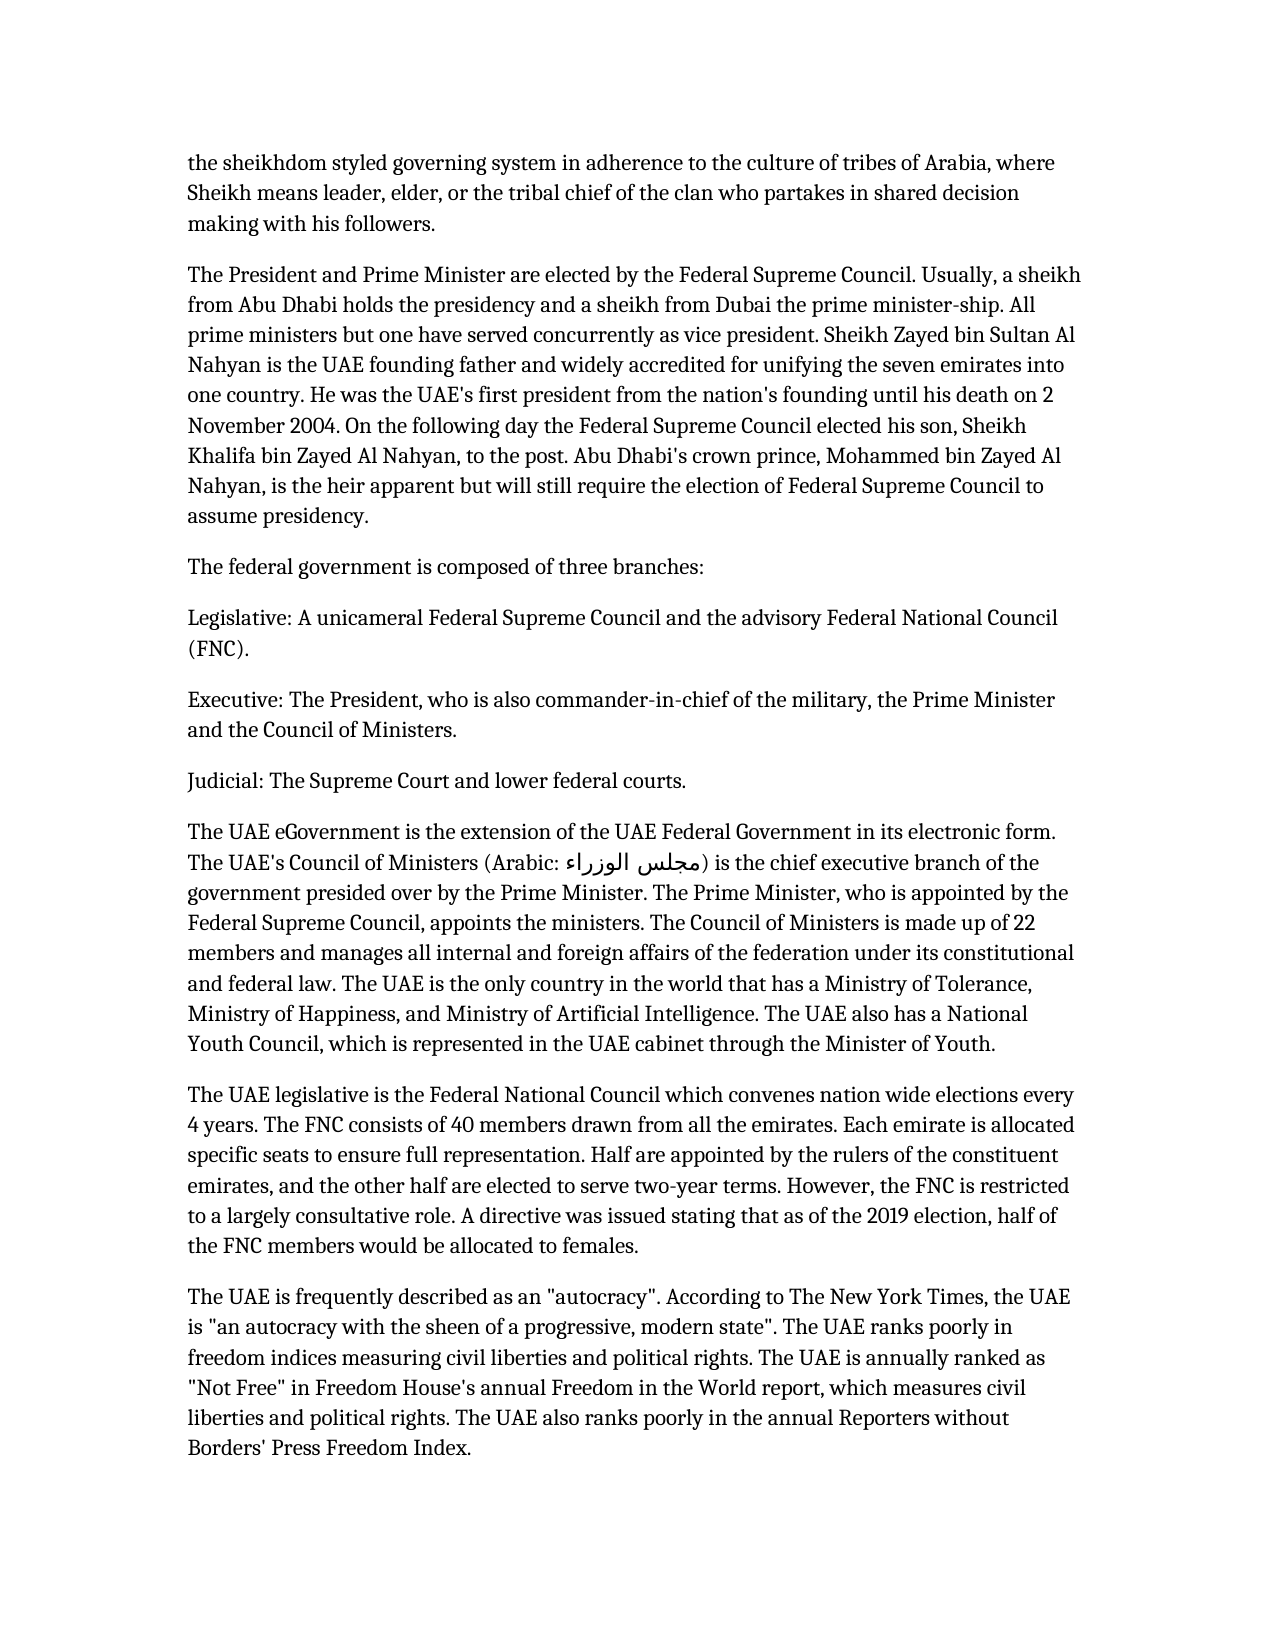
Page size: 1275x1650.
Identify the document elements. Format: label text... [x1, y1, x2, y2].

text Judicial: The Supreme Court and lower federal courts. [187, 768, 1087, 794]
text The President and Prime Minister are elected by the Federal Supreme Council. Usually, a sheikh from Abu Dhabi holds the presidency and a sheikh from Dubai the prime minister-ship. All prime ministers but one have served concurrently as vice president. Sheikh Zayed bin Sultan Al Nahyan is the UAE founding father and widely accredited for unifying the seven emirates into one country. He was the UAE's first president from the nation's founding until his death on 2 November 2004. On the following day the Federal Supreme Council elected his son, Sheikh Khalifa bin Zayed Al Nahyan, to the post. Abu Dhabi's crown prince, Mohammed bin Zayed Al Nahyan, is the heir apparent but will still require the election of Federal Supreme Council to assume presidency. [187, 261, 1087, 529]
text The federal government is composed of three branches: [187, 554, 1087, 581]
text Executive: The President, who is also commander-in-chief of the military, the Prime Minister and the Council of Ministers. [187, 686, 1087, 743]
text the sheikhdom styled governing system in adherence to the culture of tribes of Arabia, where Sheikh means leader, elder, or the tribal chief of the clan who partakes in shared decision making with his followers. [187, 150, 1087, 237]
text The UAE is frequently described as an "autocracy". According to The New York Times, the UAE is "an autocracy with the sheen of a progressive, modern state". The UAE ranks poorly in freedom indices measuring civil liberties and political rights. The UAE is annually ranked as "Not Free" in Freedom House's annual Freedom in the World report, which measures civil liberties and political rights. The UAE also ranks poorly in the annual Reporters without Borders' Press Freedom Index. [187, 1284, 1087, 1461]
text Legislative: A unicameral Federal Supreme Council and the advisory Federal National Council (FNC). [187, 605, 1087, 662]
text The UAE legislative is the Federal National Council which convenes nation wide elections every 4 years. The FNC consists of 40 members drawn from all the emirates. Each emirate is allocated specific seats to ensure full representation. Half are appointed by the rulers of the constituent emirates, and the other half are elected to serve two-year terms. However, the FNC is restricted to a largely consultative role. A directive was issued stating that as of the 2019 election, half of the FNC members would be allocated to females. [187, 1082, 1087, 1259]
text The UAE eGovernment is the extension of the UAE Federal Government in its electronic form. The UAE's Council of Ministers (Arabic: مجلس الوزراء‎) is the chief executive branch of the government presided over by the Prime Minister. The Prime Minister, who is appointed by the Federal Supreme Council, appoints the ministers. The Council of Ministers is made up of 22 members and manages all internal and foreign affairs of the federation under its constitutional and federal law. The UAE is the only country in the world that has a Ministry of Tolerance, Ministry of Happiness, and Ministry of Artificial Intelligence. The UAE also has a National Youth Council, which is represented in the UAE cabinet through the Minister of Youth. [187, 819, 1087, 1057]
